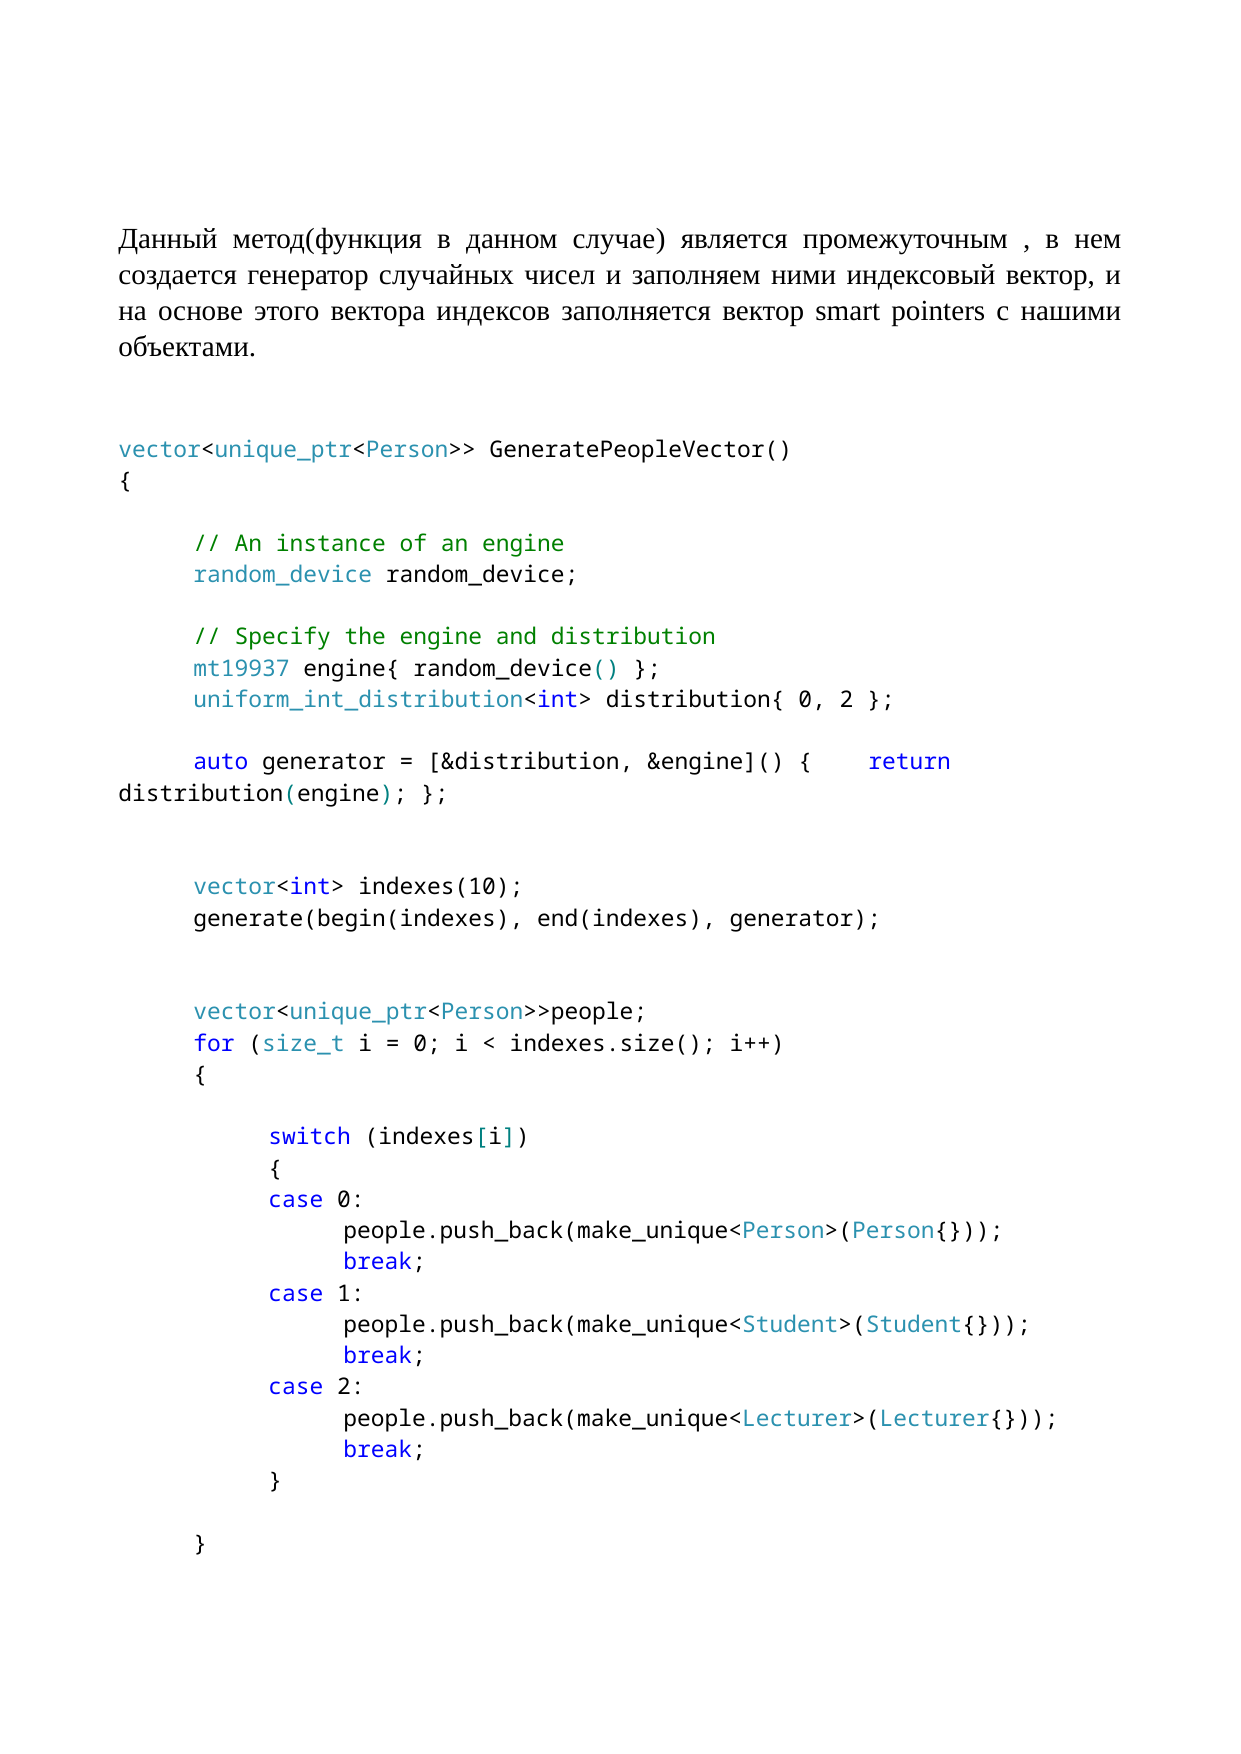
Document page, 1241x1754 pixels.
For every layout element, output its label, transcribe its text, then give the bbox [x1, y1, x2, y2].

text break; [118, 1245, 1122, 1276]
text random_device random_device; [118, 558, 1122, 589]
text Данный метод(функция в данном случае) является промежуточным , в нем создается генератор случайных чисел и заполняем ними индексовый вектор, и на основе этого вектора индексов заполняется вектор smart pointers с нашими объектами. [118, 219, 1122, 363]
text { [118, 464, 1122, 495]
text case 2: [118, 1370, 1122, 1401]
text uniform_int_distribution<int> distribution{ 0, 2 }; [118, 683, 1122, 714]
text case 0: [118, 1183, 1122, 1214]
text vector<unique_ptr<Person>> GeneratePeopleVector() [118, 428, 1122, 464]
text for (size_t i = 0; i < indexes.size(); i++) [118, 1026, 1122, 1058]
text } [118, 1464, 1122, 1495]
text case 1: [118, 1276, 1122, 1308]
text // Specify the engine and distribution [118, 620, 1122, 651]
text generate(begin(indexes), end(indexes), generator); [118, 901, 1122, 933]
text vector<int> indexes(10); [118, 870, 1122, 901]
text vector<unique_ptr<Person>>people; [118, 995, 1122, 1026]
text { [118, 1058, 1122, 1089]
text // An instance of an engine [118, 526, 1122, 558]
text switch (indexes[i]) [118, 1120, 1122, 1151]
text { [118, 1151, 1122, 1183]
text } [118, 1526, 1122, 1558]
text mt19937 engine{ random_device() }; [118, 651, 1122, 683]
text people.push_back(make_unique<Student>(Student{})); [118, 1308, 1122, 1339]
text break; [118, 1433, 1122, 1464]
text people.push_back(make_unique<Person>(Person{})); [118, 1214, 1122, 1245]
text people.push_back(make_unique<Lecturer>(Lecturer{})); [118, 1401, 1122, 1433]
text break; [118, 1339, 1122, 1370]
text auto generator = [&distribution, &engine]() { return distribution(engine); }; [118, 745, 1122, 808]
